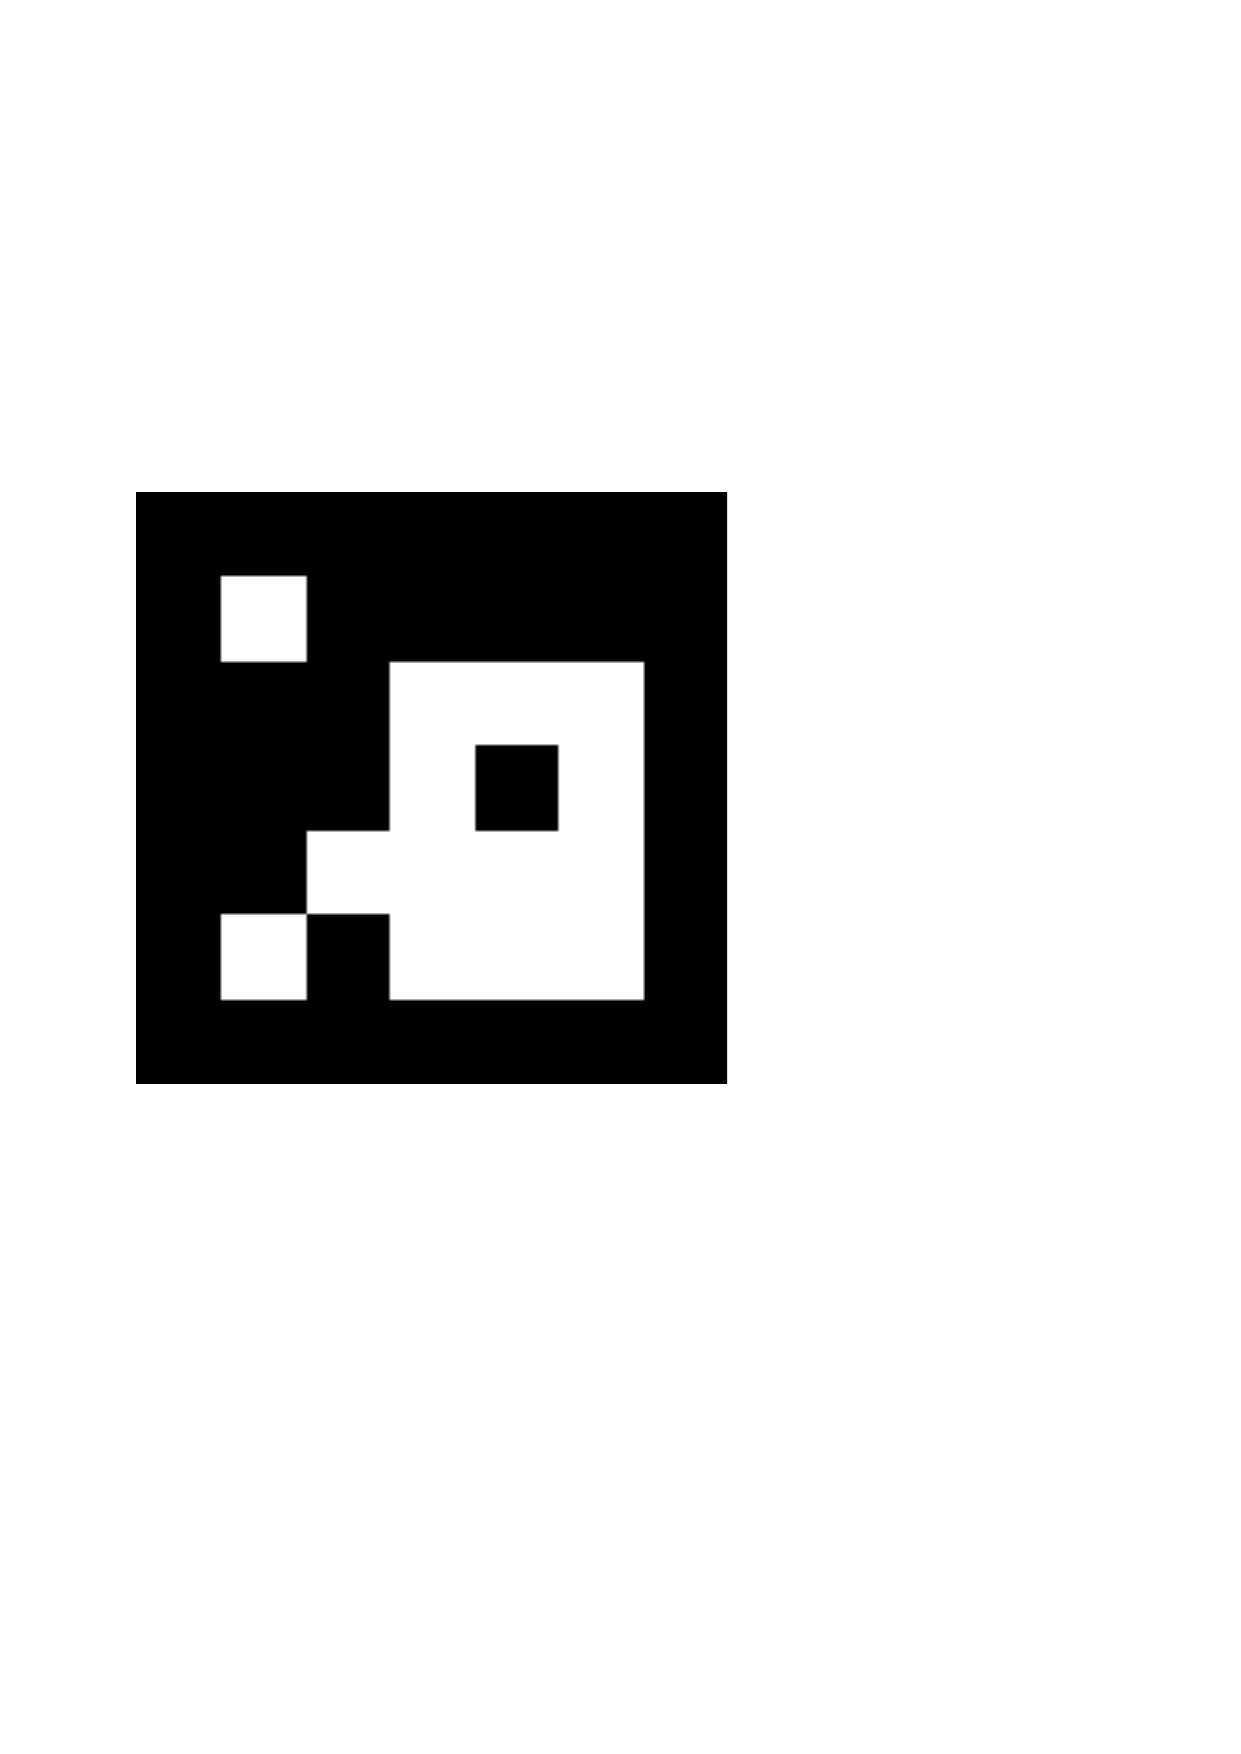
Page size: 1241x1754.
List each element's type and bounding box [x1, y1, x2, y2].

picture [136, 492, 728, 1084]
